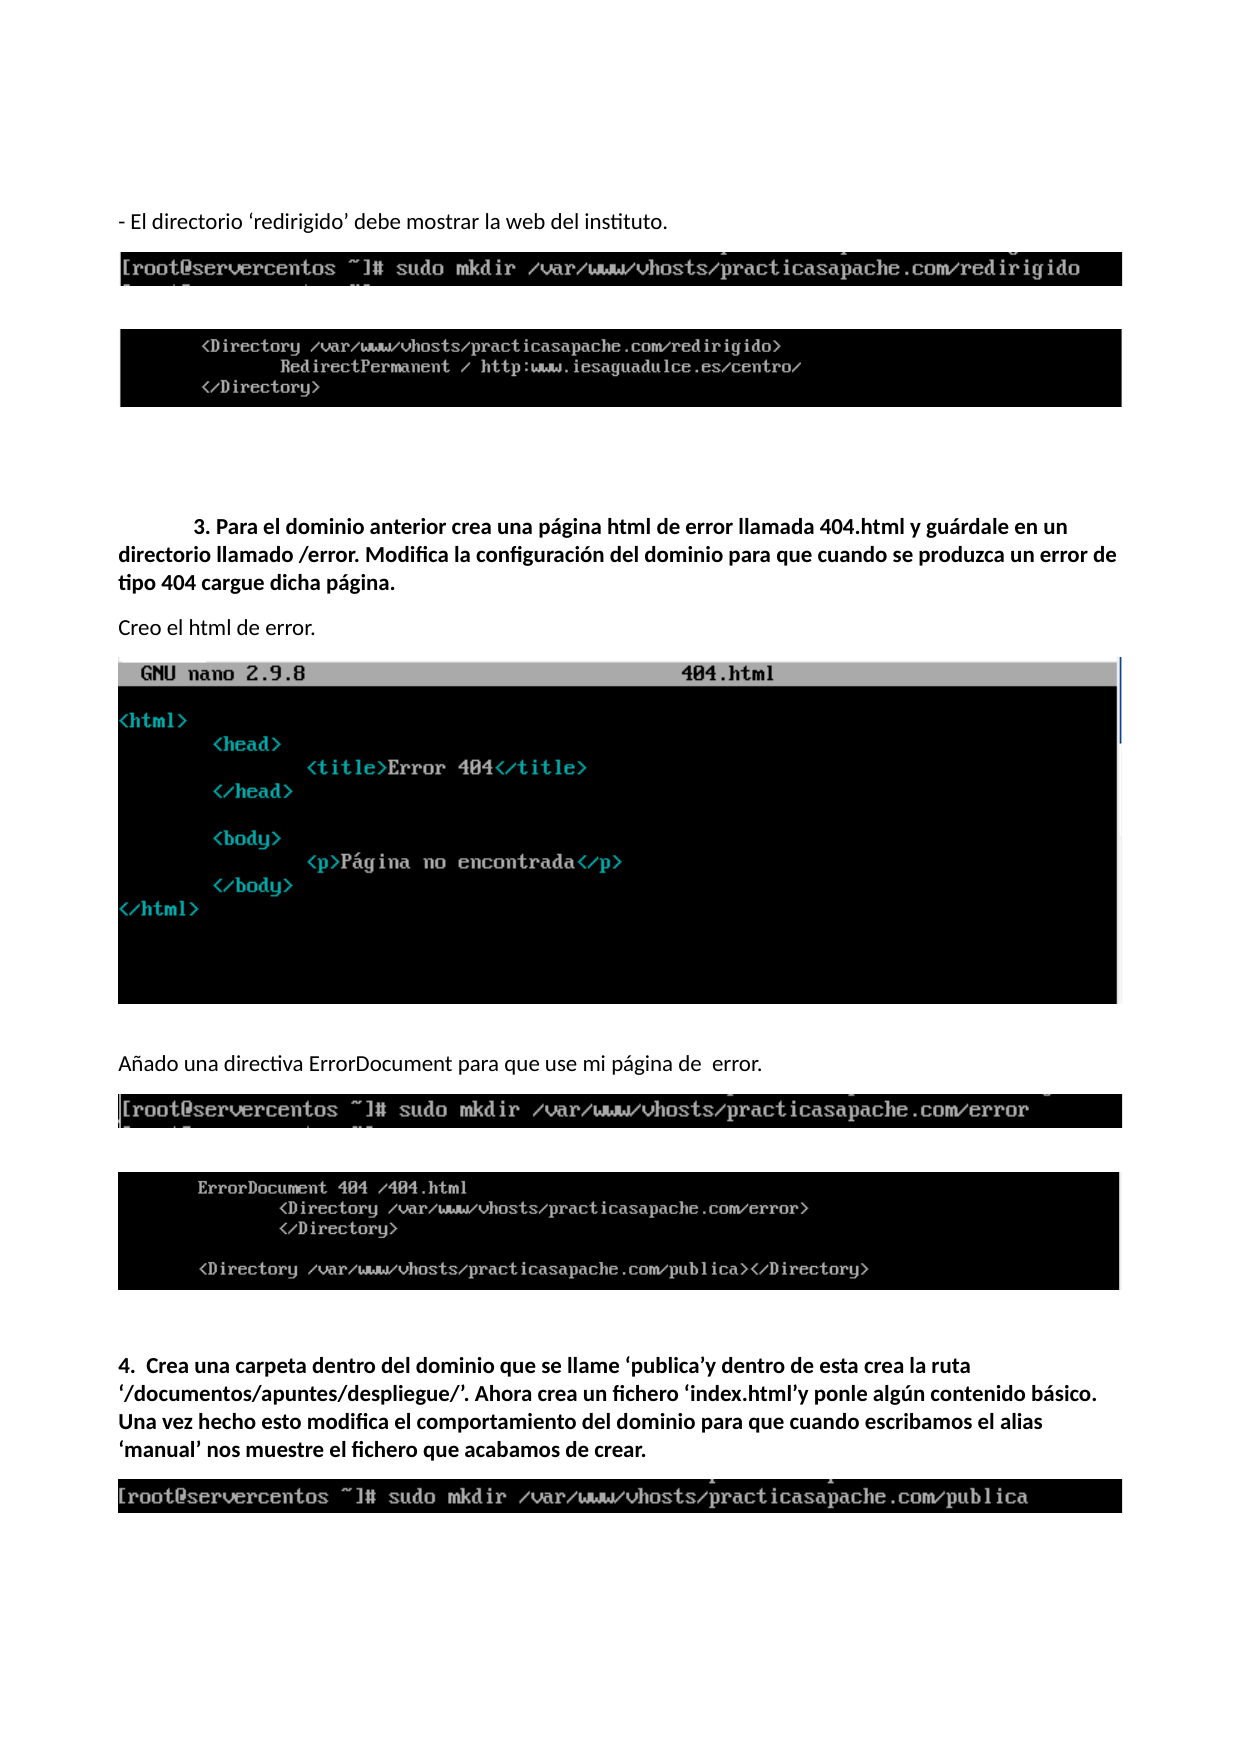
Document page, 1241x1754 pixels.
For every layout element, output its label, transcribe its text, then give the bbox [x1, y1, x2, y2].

text 4. Crea una carpeta dentro del dominio que se llame ‘publica’y dentro de esta crea la ruta ‘/documentos/apuntes/despliegue/’. Ahora crea un fichero ‘index.html’y ponle algún contenido básico. Una vez hecho esto modifica el comportamiento del dominio para que cuando escribamos el alias ‘manual’ nos muestre el fichero que acabamos de crear. [118, 1351, 1122, 1463]
text - El directorio ‘redirigido’ debe mostrar la web del instituto. [118, 207, 1122, 236]
text 3. Para el dominio anterior crea una página html de error llamada 404.html y guárdale en un directorio llamado /error. Modifica la configuración del dominio para que cuando se produzca un error de tipo 404 cargue dicha página. [118, 512, 1122, 596]
picture [118, 1094, 1123, 1128]
text Creo el html de error. [118, 613, 1122, 641]
picture [118, 1172, 1123, 1290]
picture [118, 657, 1123, 1004]
picture [118, 252, 1123, 286]
text Añado una directiva ErrorDocument para que use mi página de error. [118, 1049, 1122, 1077]
picture [118, 1479, 1123, 1513]
picture [118, 329, 1123, 407]
